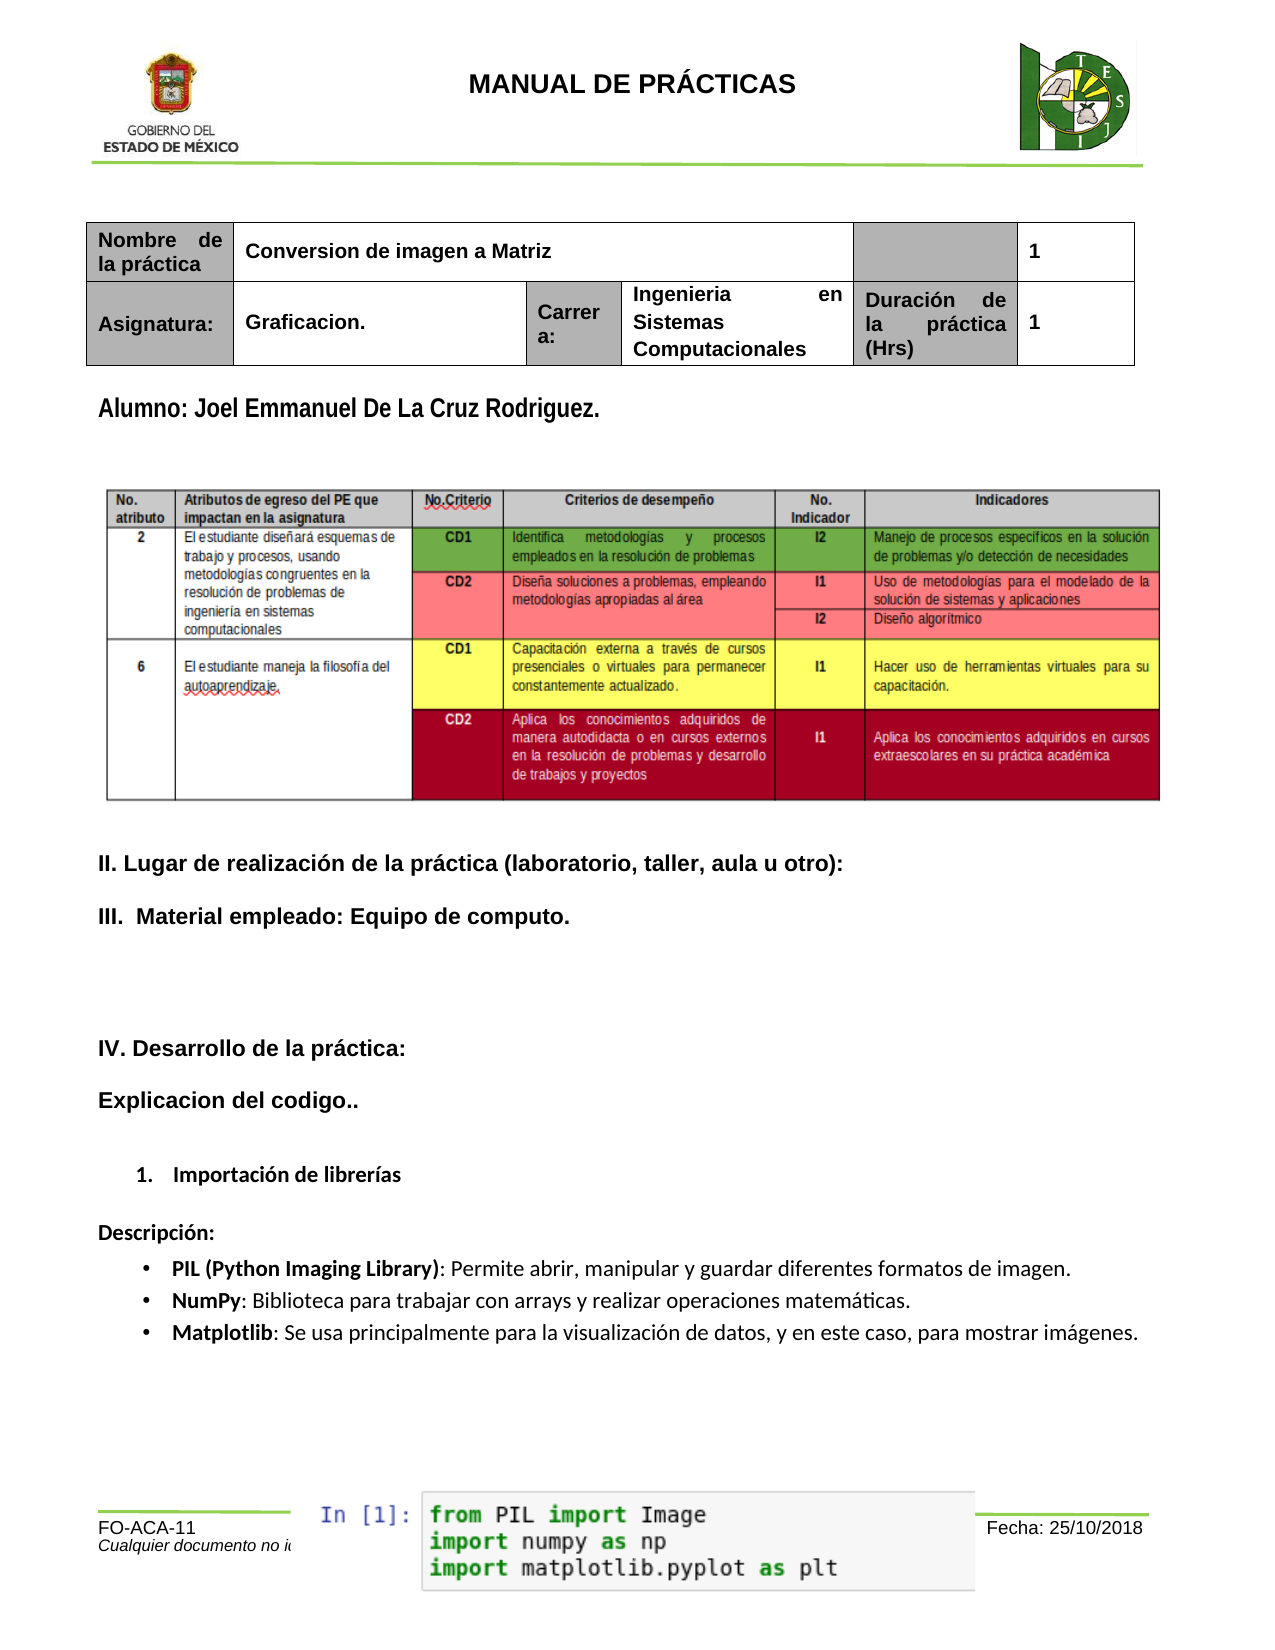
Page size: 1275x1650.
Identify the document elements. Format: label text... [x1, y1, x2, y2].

list NumPy: Biblioteca para trabajar con arrays y realizar operaciones matemáticas. [142, 1286, 1183, 1314]
subtitle Descripción: [98, 1218, 1183, 1246]
text IV. Desarrollo de la práctica: [98, 1034, 1183, 1061]
list Importación de librerías [135, 1160, 1183, 1188]
table_cell Graficacion. [234, 282, 526, 365]
list Matplotlib: Se usa principalmente para la visualización de datos, y en este caso, para mostrar imágenes. [142, 1318, 1183, 1346]
table_cell Duración de la práctica (Hrs) [854, 282, 1017, 365]
table_cell Asignatura: [87, 282, 233, 365]
table_header 1 [1018, 223, 1134, 281]
picture [97, 476, 1184, 824]
picture [1018, 41, 1137, 157]
table_header [854, 223, 1017, 281]
table_cell Ingenieria en Sistemas Computacionales [622, 282, 853, 365]
text Alumno: Joel Emmanuel De La Cruz Rodriguez. [98, 392, 1183, 423]
table_cell Carrera: [527, 282, 621, 365]
picture [290, 1471, 976, 1604]
text Explicacion del codigo.. [98, 1087, 1183, 1114]
table_cell 1 [1018, 282, 1134, 365]
list PIL (Python Imaging Library): Permite abrir, manipular y guardar diferentes formatos de imagen. [142, 1254, 1183, 1282]
picture [95, 42, 241, 161]
table_header Conversion de imagen a Matriz [234, 223, 853, 281]
text III. Material empleado: Equipo de computo. [98, 903, 1183, 929]
text II. Lugar de realización de la práctica (laboratorio, taller, aula u otro): [98, 850, 1183, 876]
table_header Nombre de la práctica [87, 223, 233, 281]
